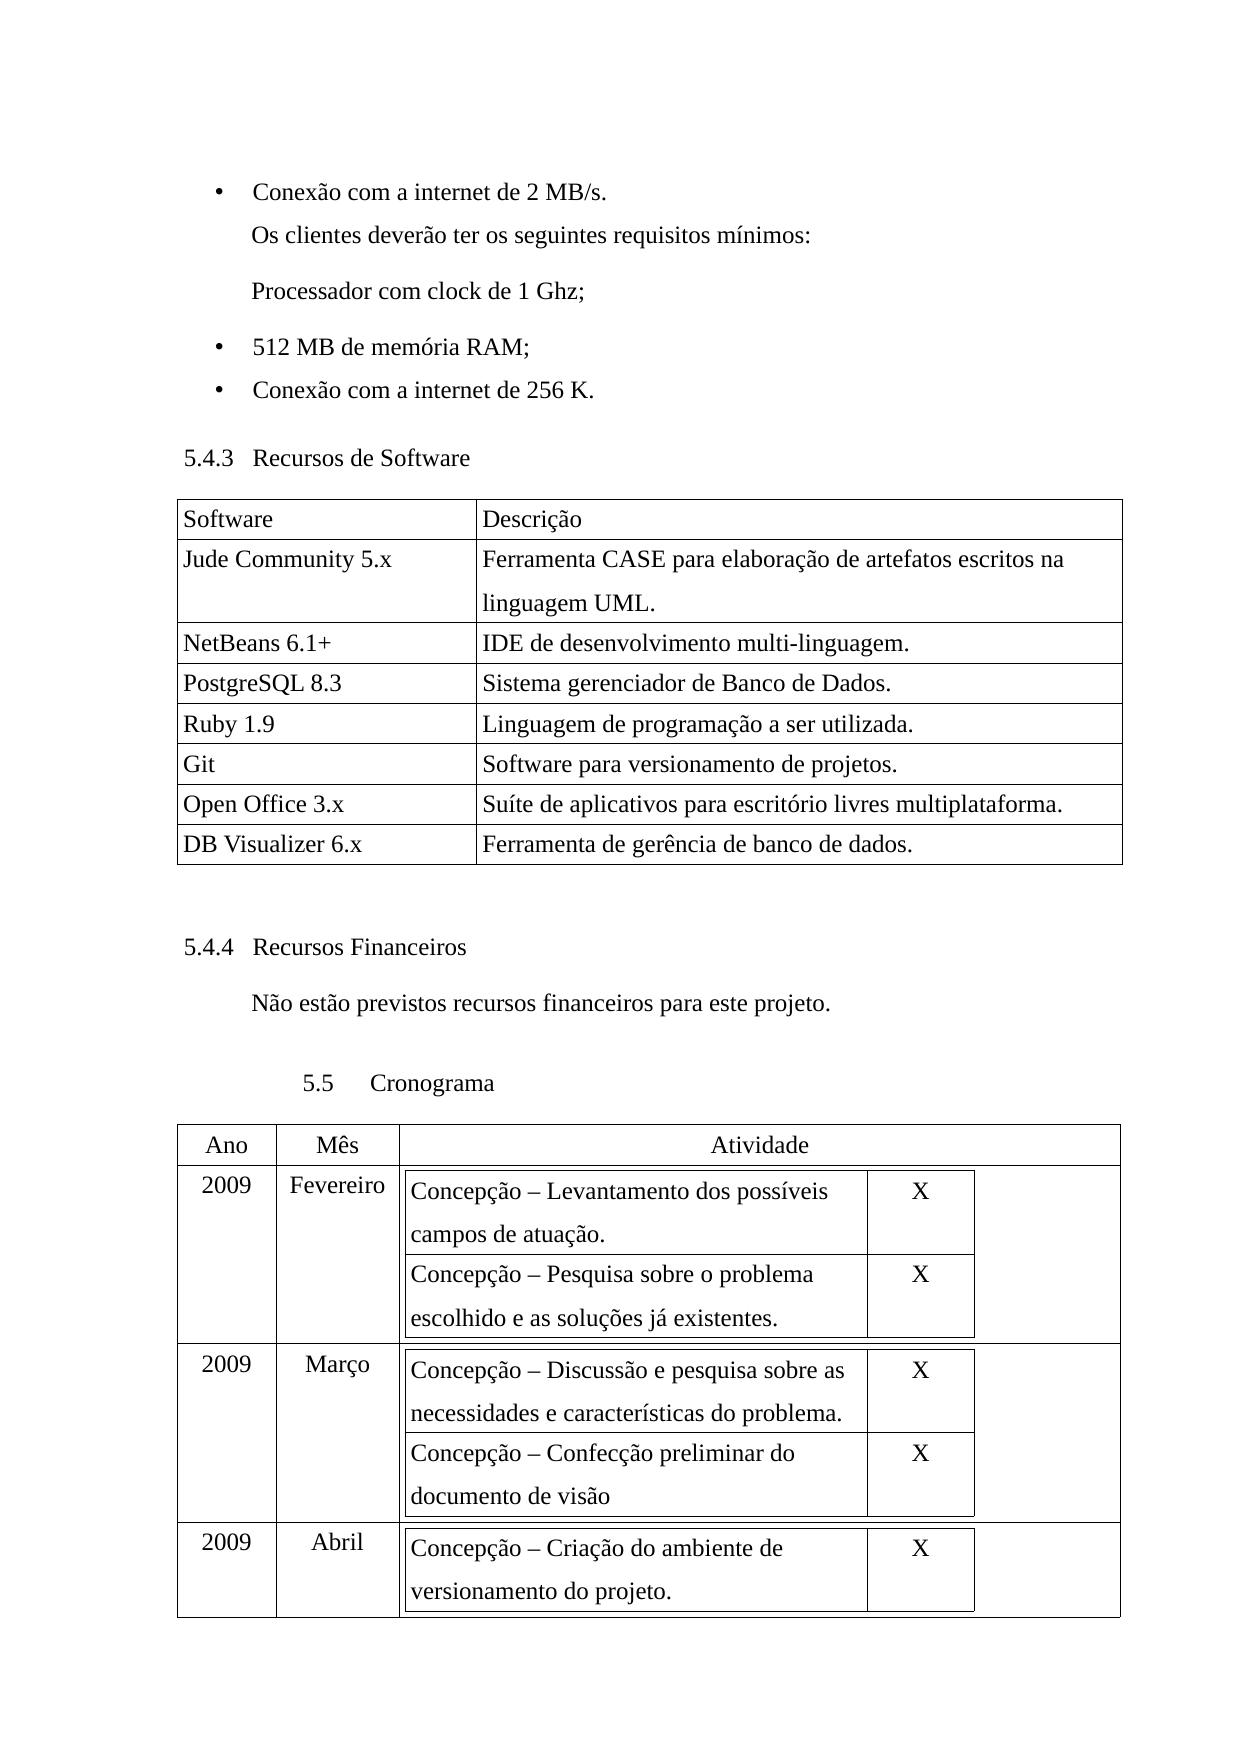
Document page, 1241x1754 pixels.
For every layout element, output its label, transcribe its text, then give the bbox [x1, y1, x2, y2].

list Conexão com a internet de 2 MB/s. [215, 177, 1122, 206]
table_header X [868, 1529, 974, 1611]
table_cell 2009 [178, 1523, 276, 1617]
table_header Ano [178, 1125, 276, 1164]
subtitle Recursos Financeiros [177, 932, 1122, 961]
table_cell Ferramenta CASE para elaboração de artefatos escritos na linguagem UML. [477, 540, 1122, 622]
table_cell [400, 1166, 1120, 1343]
table_cell Software para versionamento de projetos. [477, 744, 1122, 783]
subtitle Cronograma [222, 1068, 1122, 1097]
table_cell Concepção – Pesquisa sobre o problema escolhido e as soluções já existentes. [406, 1255, 867, 1337]
table_cell Fevereiro [277, 1166, 399, 1343]
table_cell PostgreSQL 8.3 [178, 664, 476, 703]
table_cell Jude Community 5.x [178, 540, 476, 622]
table_header Concepção – Levantamento dos possíveis campos de atuação. [406, 1171, 867, 1254]
table_header Software [178, 500, 476, 539]
table_header Concepção – Criação do ambiente de versionamento do projeto. [406, 1529, 867, 1611]
table_cell NetBeans 6.1+ [178, 623, 476, 662]
table_cell Suíte de aplicativos para escritório livres multiplataforma. [477, 785, 1122, 824]
text Processador com clock de 1 Ghz; [177, 276, 1122, 305]
table_cell 2009 [178, 1344, 276, 1522]
text Os clientes deverão ter os seguintes requisitos mínimos: [177, 220, 1122, 249]
table_cell [400, 1344, 1120, 1522]
table_header Atividade [400, 1125, 1120, 1164]
table_cell X [868, 1433, 974, 1516]
list Conexão com a internet de 256 K. [215, 375, 1122, 403]
table_cell Sistema gerenciador de Banco de Dados. [477, 664, 1122, 703]
table_header X [868, 1171, 974, 1254]
table_cell 2009 [178, 1166, 276, 1343]
table_cell Ferramenta de gerência de banco de dados. [477, 825, 1122, 864]
table_header Concepção – Discussão e pesquisa sobre as necessidades e características do problema. [406, 1350, 867, 1432]
table_header Descrição [477, 500, 1122, 539]
table_cell Open Office 3.x [178, 785, 476, 824]
table_cell Git [178, 744, 476, 783]
subtitle Recursos de Software [177, 443, 1122, 472]
table_cell X [868, 1255, 974, 1337]
table_cell Março [277, 1344, 399, 1522]
table_cell Ruby 1.9 [178, 704, 476, 743]
text Não estão previstos recursos financeiros para este projeto. [177, 988, 1122, 1017]
table_header X [868, 1350, 974, 1432]
table_cell Abril [277, 1523, 399, 1617]
table_cell DB Visualizer 6.x [178, 825, 476, 864]
table_cell IDE de desenvolvimento multi-linguagem. [477, 623, 1122, 662]
table_cell [400, 1523, 1120, 1617]
table_header Mês [277, 1125, 399, 1164]
list 512 MB de memória RAM; [215, 332, 1122, 360]
table_cell Concepção – Confecção preliminar do documento de visão [406, 1433, 867, 1516]
table_cell Linguagem de programação a ser utilizada. [477, 704, 1122, 743]
